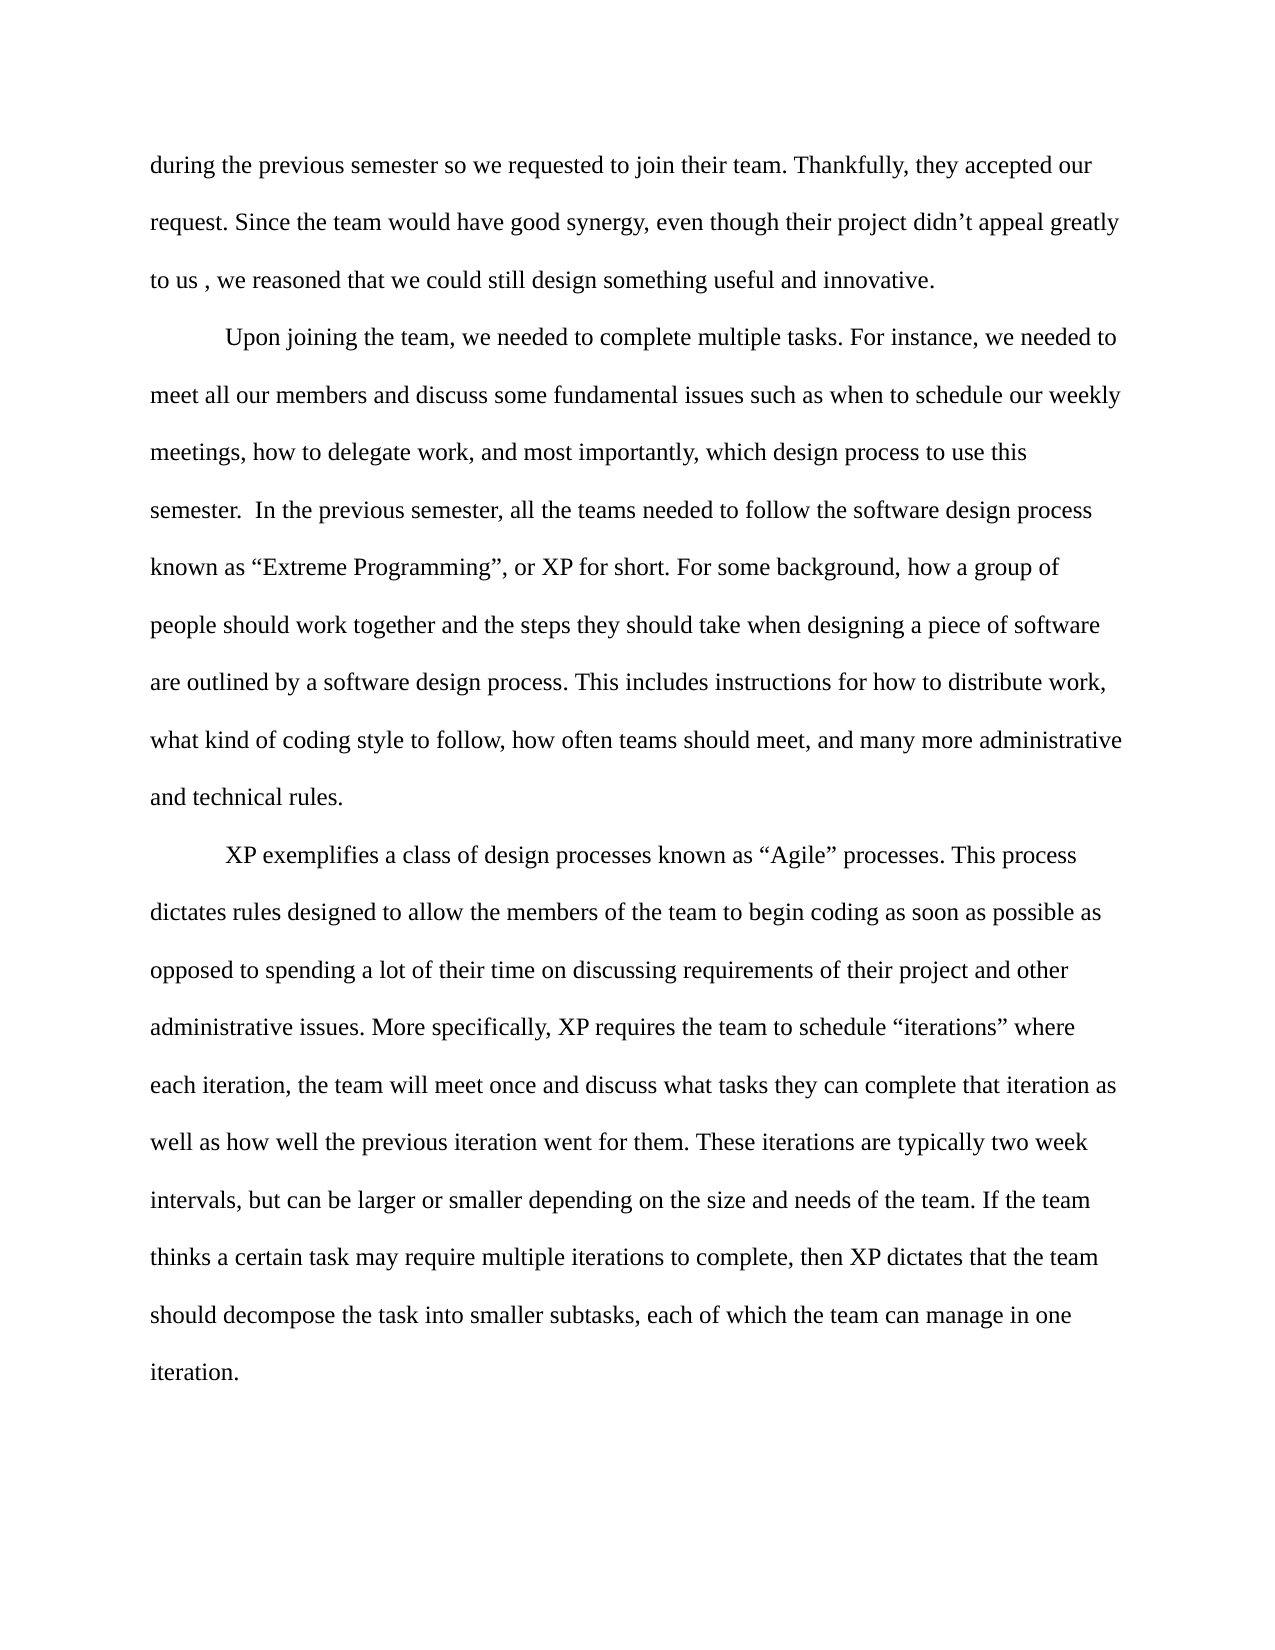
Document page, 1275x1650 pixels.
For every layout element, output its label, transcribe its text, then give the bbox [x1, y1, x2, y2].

text during the previous semester so we requested to join their team. Thankfully, they accepted our request. Since the team would have good synergy, even though their project didn’t appeal greatly to us , we reasoned that we could still design something useful and innovative. [150, 150, 1125, 294]
text Upon joining the team, we needed to complete multiple tasks. For instance, we needed to meet all our members and discuss some fundamental issues such as when to schedule our weekly meetings, how to delegate work, and most importantly, which design process to use this semester. In the previous semester, all the teams needed to follow the software design process known as “Extreme Programming”, or XP for short. For some background, how a group of people should work together and the steps they should take when designing a piece of software are outlined by a software design process. This includes instructions for how to distribute work, what kind of coding style to follow, how often teams should meet, and many more administrative and technical rules. [150, 322, 1125, 811]
text XP exemplifies a class of design processes known as “Agile” processes. This process dictates rules designed to allow the members of the team to begin coding as soon as possible as opposed to spending a lot of their time on discussing requirements of their project and other administrative issues. More specifically, XP requires the team to schedule “iterations” where each iteration, the team will meet once and discuss what tasks they can complete that iteration as well as how well the previous iteration went for them. These iterations are typically two week intervals, but can be larger or smaller depending on the size and needs of the team. If the team thinks a certain task may require multiple iterations to complete, then XP dictates that the team should decompose the task into smaller subtasks, each of which the team can manage in one iteration. [150, 840, 1125, 1386]
